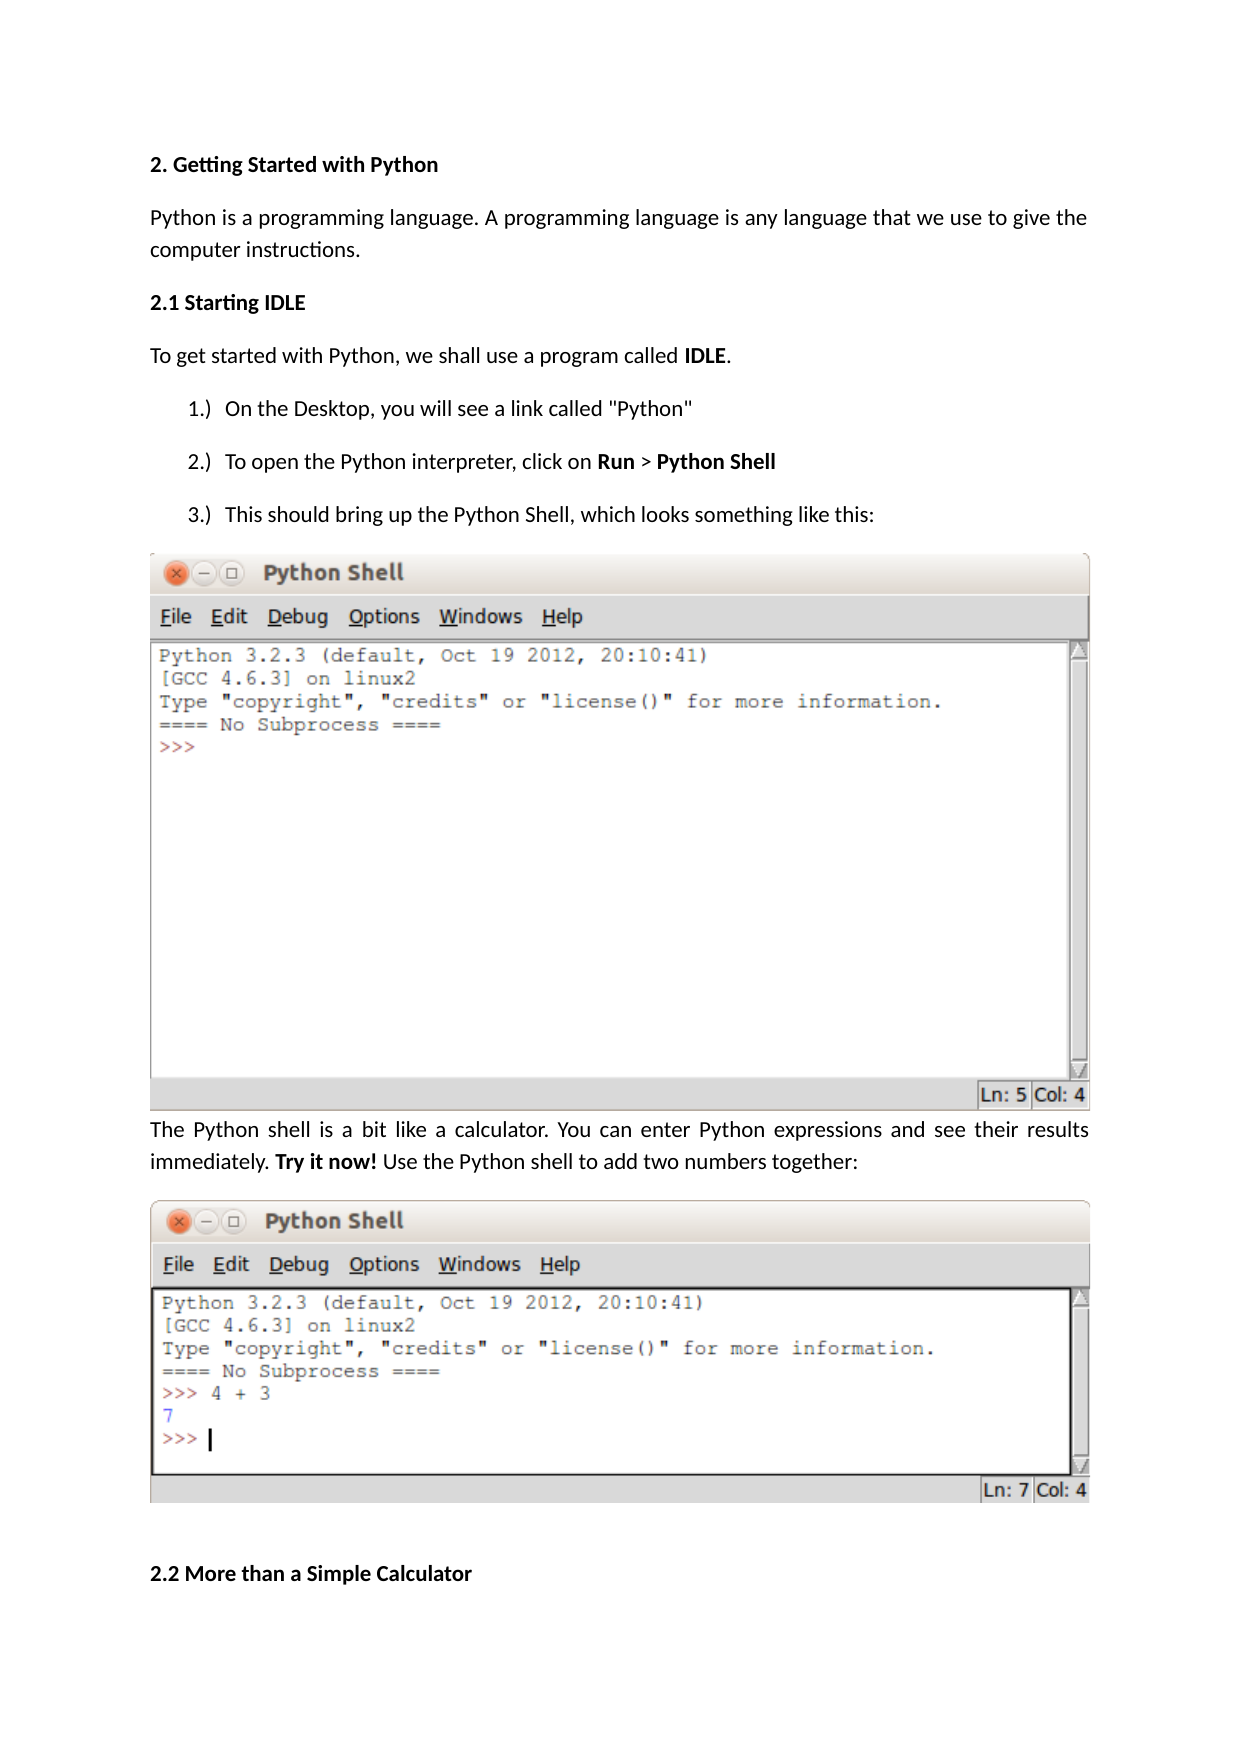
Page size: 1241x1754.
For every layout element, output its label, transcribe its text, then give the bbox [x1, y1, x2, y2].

text The Python shell is a bit like a calculator. You can enter Python expressions and see their results immediately. Try it now! Use the Python shell to add two numbers together: [150, 1111, 1090, 1175]
picture [150, 1200, 1091, 1503]
list To open the Python interpreter, click on Run > Python Shell [187, 447, 1090, 475]
picture [150, 553, 1091, 1111]
text To get started with Python, we shall use a program called IDLE. [150, 341, 1090, 369]
text 2. Getting Started with Python [150, 150, 1090, 178]
text 2.1 Starting IDLE [150, 288, 1090, 316]
text Python is a programming language. A programming language is any language that we use to give the computer instructions. [150, 203, 1090, 263]
text 2.2 More than a Simple Calculator [150, 1559, 1090, 1587]
list This should bring up the Python Shell, which looks something like this: [187, 500, 1090, 528]
list On the Desktop, you will see a link called "Python" [187, 394, 1090, 422]
